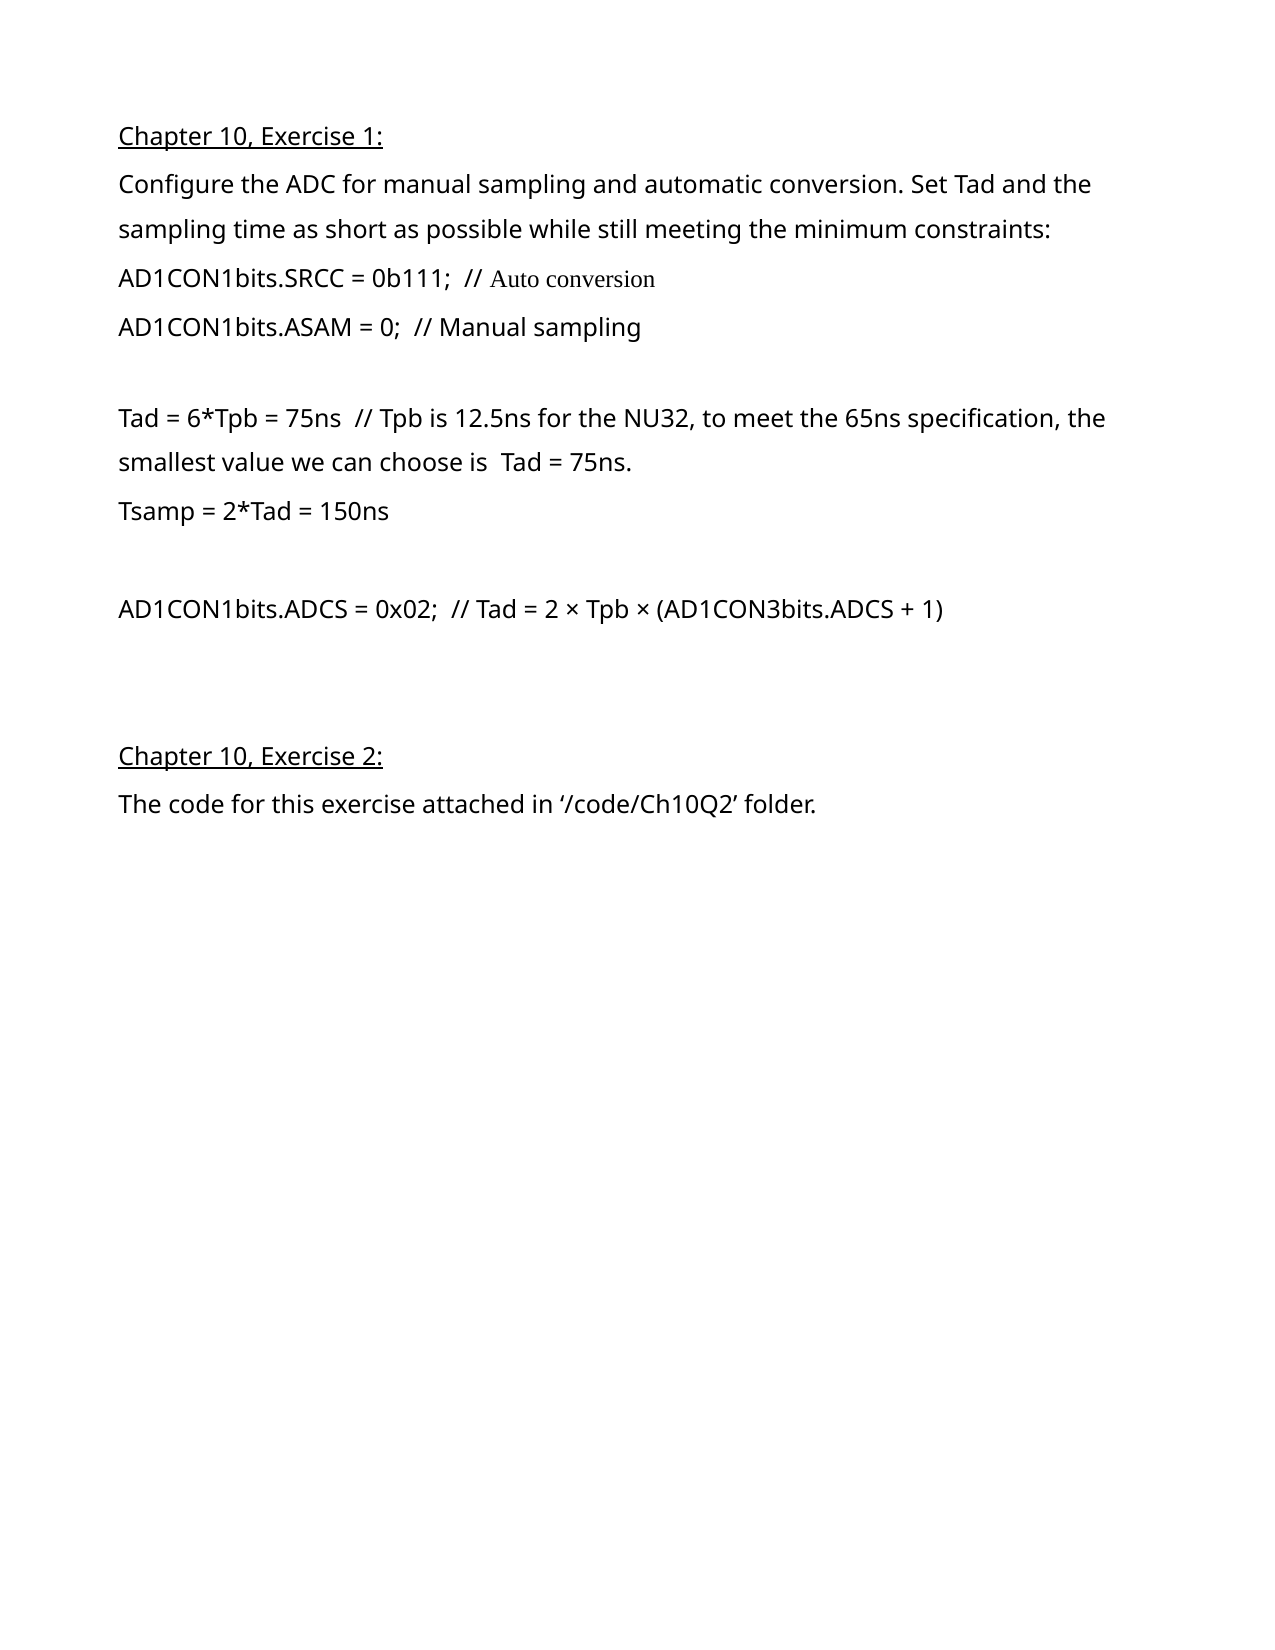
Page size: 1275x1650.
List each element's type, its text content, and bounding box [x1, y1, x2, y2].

text Tad = 6*Tpb = 75ns // Tpb is 12.5ns for the NU32, to meet the 65ns specification, the smallest value we can choose is Tad = 75ns. [118, 400, 1157, 478]
text Chapter 10, Exercise 1: [118, 118, 1157, 152]
text The code for this exercise attached in ‘/code/Ch10Q2’ folder. [118, 787, 1157, 821]
text Configure the ADC for manual sampling and automatic conversion. Set Tad and the sampling time as short as possible while still meeting the minimum constraints: [118, 167, 1157, 245]
text AD1CON1bits.ADCS = 0x02; // Tad = 2 × Tpb × (AD1CON3bits.ADCS + 1) [118, 591, 1157, 625]
text Chapter 10, Exercise 2: [118, 738, 1157, 772]
text AD1CON1bits.ASAM = 0; // Manual sampling [118, 309, 1157, 343]
text AD1CON1bits.SRCC = 0b111; // Auto conversion [118, 260, 1157, 294]
text Tsamp = 2*Tad = 150ns [118, 493, 1157, 527]
